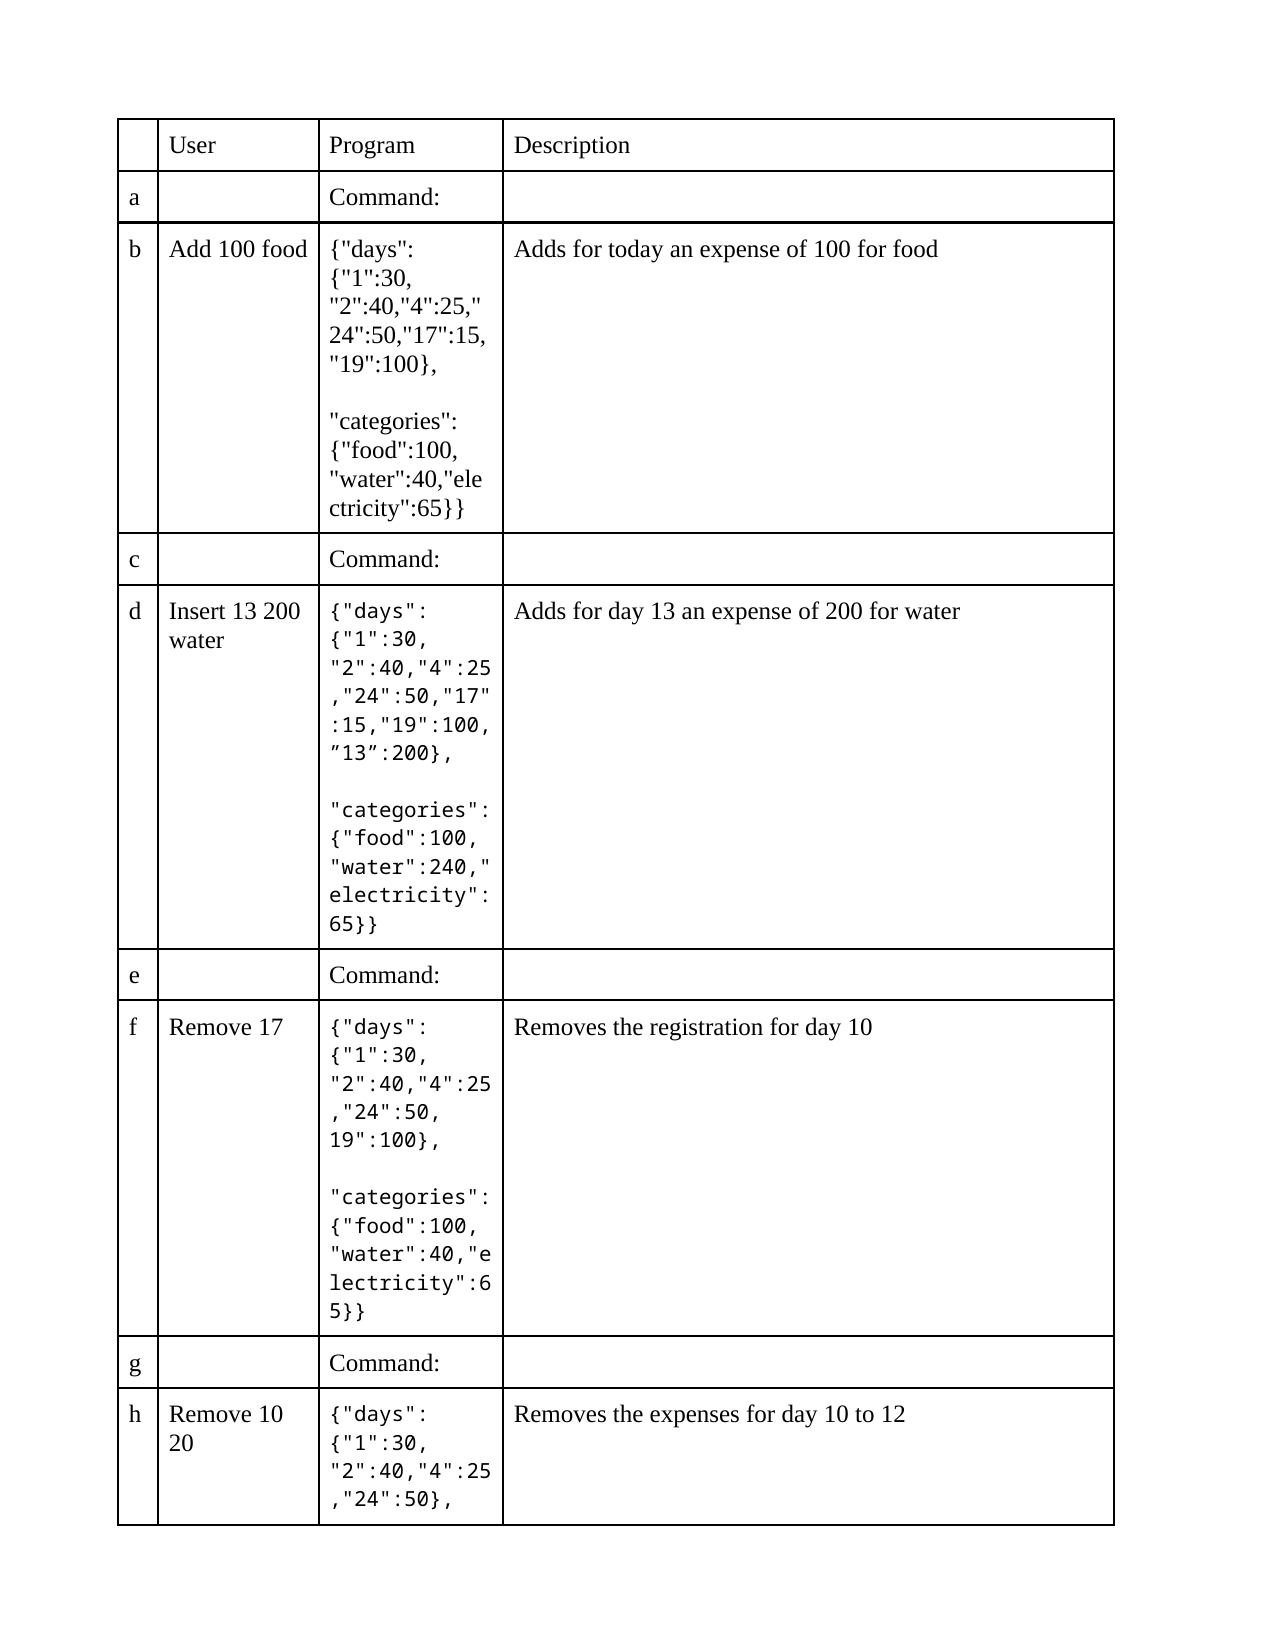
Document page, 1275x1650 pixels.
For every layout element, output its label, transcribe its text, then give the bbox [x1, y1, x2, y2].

table_cell Remove 17 [159, 1001, 318, 1335]
table_cell [504, 534, 1113, 583]
table_cell Command: [320, 534, 502, 583]
table_cell Remove 10 20 [159, 1389, 318, 1523]
table_cell {"days":{"1":30, "2":40,"4":25,"24":50,"17":15,"19":100}, "categories":{"food":100, "water":40,"electricity":65}} [320, 224, 502, 532]
table_cell Removes the registration for day 10 [504, 1001, 1113, 1335]
table_cell Removes the expenses for day 10 to 12 [504, 1389, 1113, 1523]
table_header [119, 120, 157, 170]
table_cell e [119, 950, 157, 999]
table_header Description [504, 120, 1113, 170]
table_cell [159, 950, 318, 999]
table_cell {"days":{"1":30, "2":40,"4":25,"24":50, 19":100}, "categories":{"food":100, "water":40,"electricity":65}} [320, 1001, 502, 1335]
table_cell [504, 172, 1113, 221]
table_cell d [119, 586, 157, 948]
table_cell g [119, 1337, 157, 1387]
table_cell {"days":{"1":30, "2":40,"4":25,"24":50,"17":15,"19":100,”13”:200}, "categories":{"food":100, "water":240,"electricity":65}} [320, 586, 502, 948]
table_cell Adds for today an expense of 100 for food [504, 224, 1113, 532]
table_header Program [320, 120, 502, 170]
table_cell c [119, 534, 157, 583]
table_cell {"days":{"1":30, "2":40,"4":25,"24":50}, [320, 1389, 502, 1523]
table_cell Command: [320, 172, 502, 221]
table_cell [159, 172, 318, 221]
table_cell b [119, 224, 157, 532]
table_cell f [119, 1001, 157, 1335]
table_cell Command: [320, 950, 502, 999]
table_cell [504, 1337, 1113, 1387]
table_cell a [119, 172, 157, 221]
table_cell Add 100 food [159, 224, 318, 532]
table_cell [159, 1337, 318, 1387]
table_header User [159, 120, 318, 170]
table_cell Adds for day 13 an expense of 200 for water [504, 586, 1113, 948]
table_cell [504, 950, 1113, 999]
table_cell h [119, 1389, 157, 1523]
table_cell [159, 534, 318, 583]
table_cell Insert 13 200 water [159, 586, 318, 948]
table_cell Command: [320, 1337, 502, 1387]
